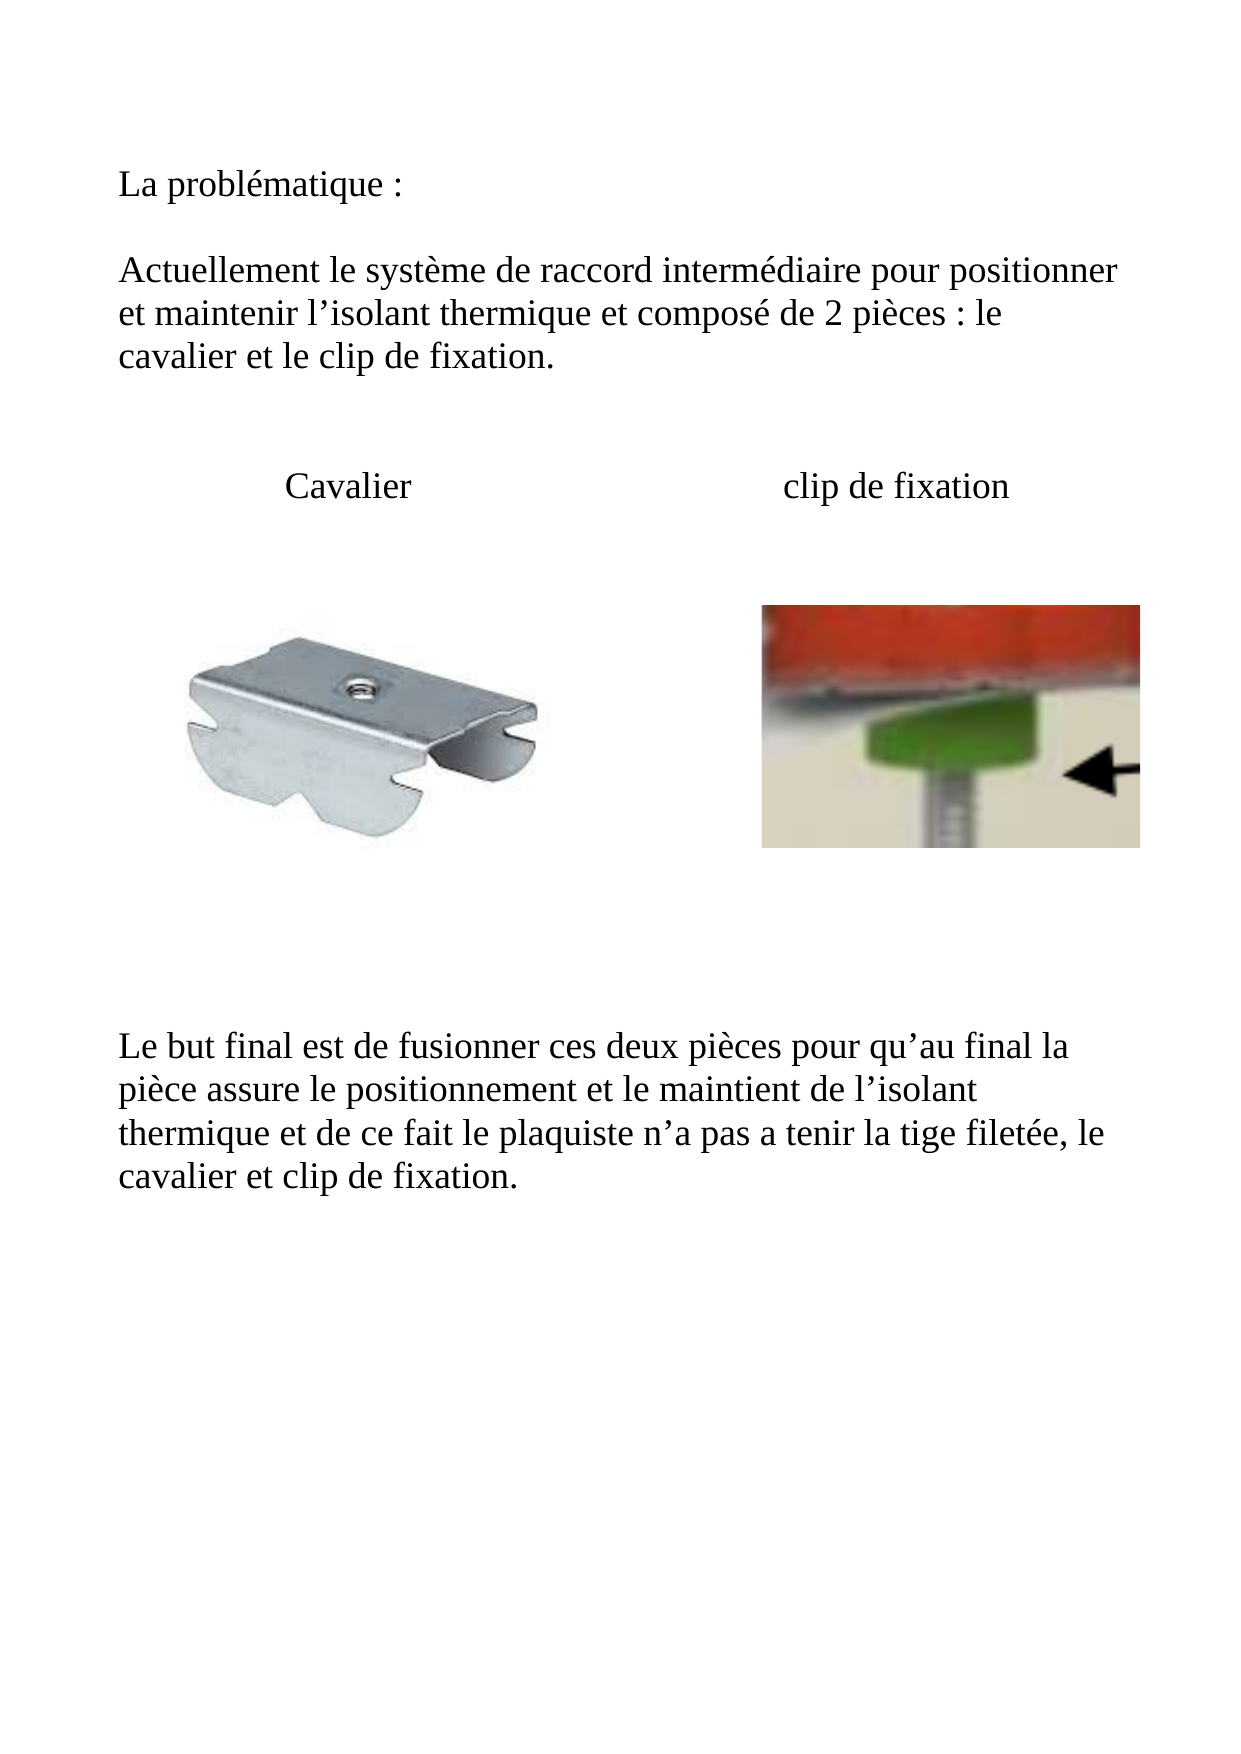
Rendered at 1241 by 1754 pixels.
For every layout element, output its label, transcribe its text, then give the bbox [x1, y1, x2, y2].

text Le but final est de fusionner ces deux pièces pour qu’au final la pièce assure le positionnement et le maintient de l’isolant thermique et de ce fait le plaquiste n’a pas a tenir la tige filetée, le cavalier et clip de fixation. [118, 1024, 1122, 1196]
text La problématique : [118, 161, 1122, 204]
text Cavalier clip de fixation [118, 463, 1122, 506]
picture [761, 605, 1141, 848]
text Actuellement le système de raccord intermédiaire pour positionner et maintenir l’isolant thermique et composé de 2 pièces : le cavalier et le clip de fixation. [118, 247, 1122, 377]
picture [156, 527, 567, 939]
